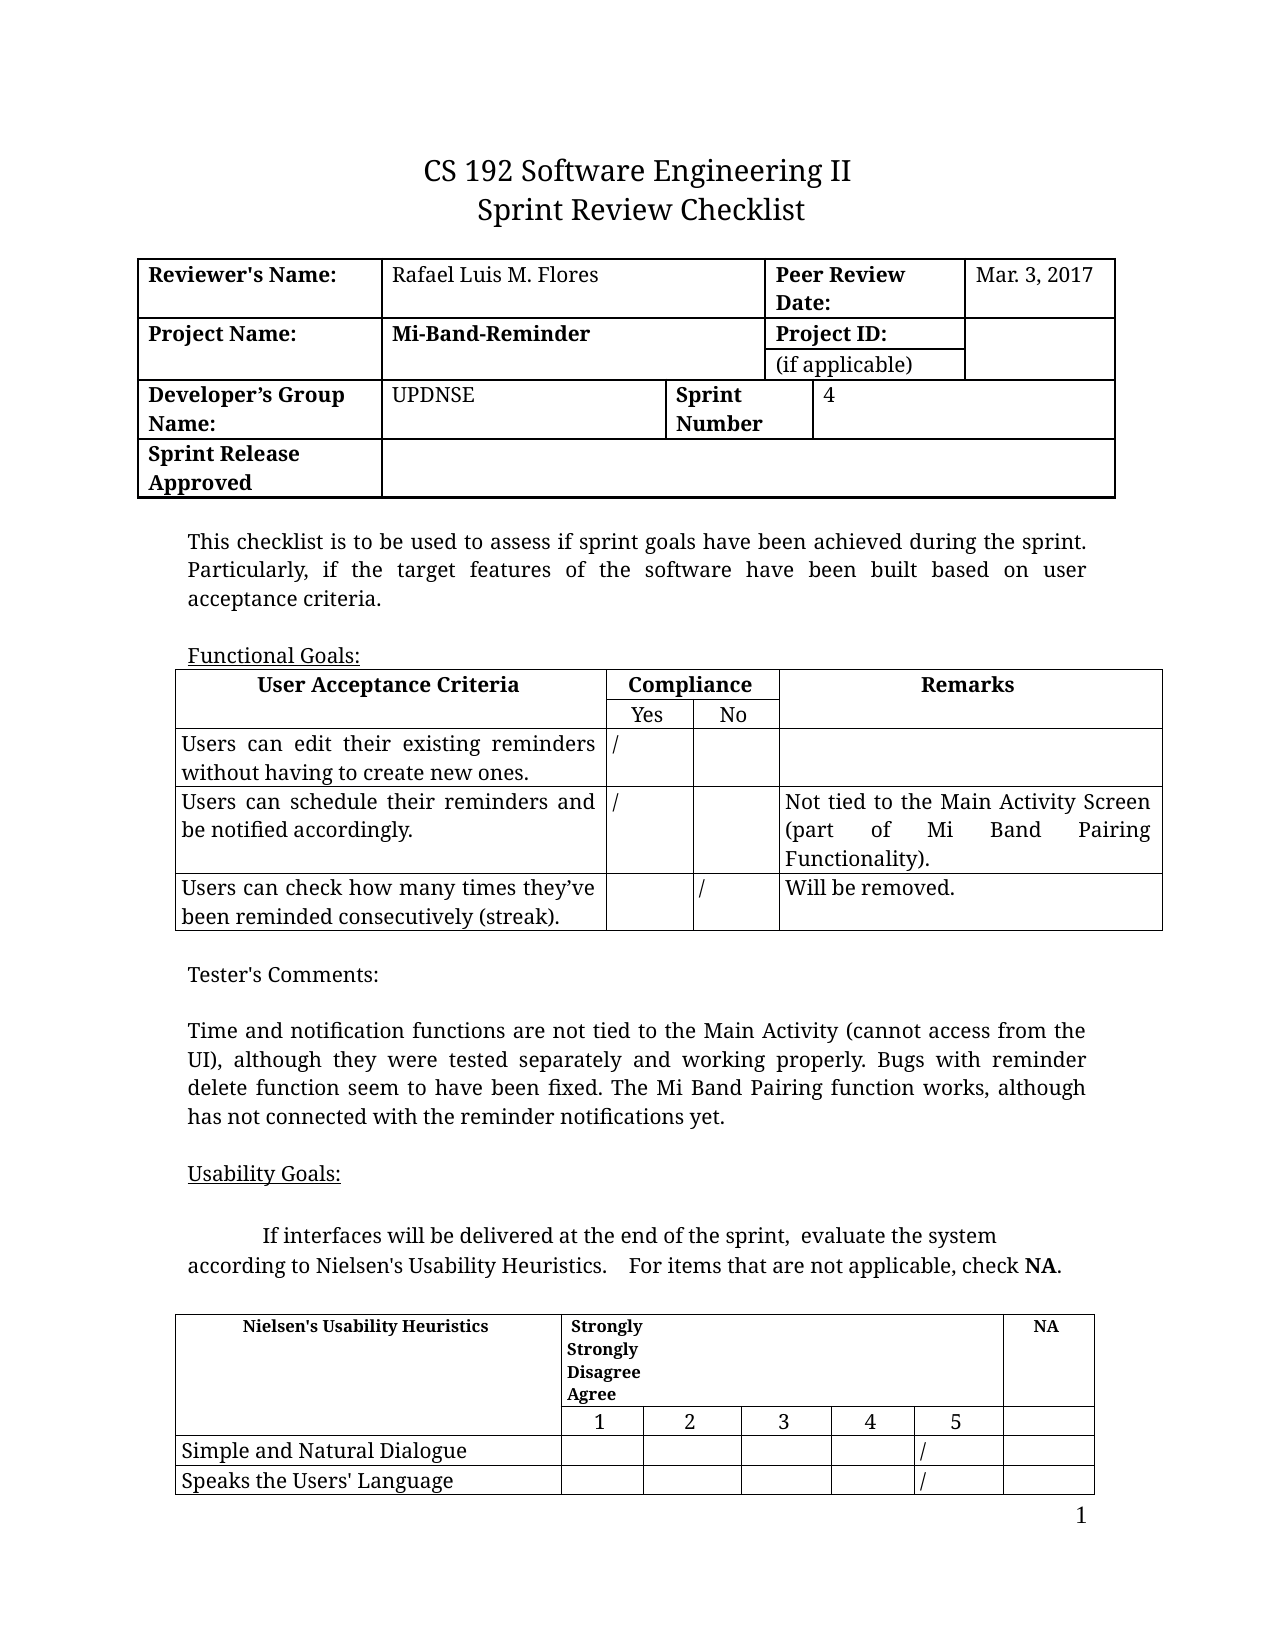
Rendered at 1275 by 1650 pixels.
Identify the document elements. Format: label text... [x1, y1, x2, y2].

table_header Rafael Luis M. Flores [383, 260, 764, 317]
table_cell [966, 319, 1114, 378]
table_cell Sprint Number [667, 381, 812, 437]
table_cell Not tied to the Main Activity Screen (part of Mi Band Pairing Functionality). [780, 787, 1162, 872]
table_cell Developer’s Group Name: [139, 381, 381, 437]
table_cell 1 [562, 1407, 643, 1435]
text Time and notification functions are not tied to the Main Activity (cannot access from the UI), although they were tested separately and working properly. Bugs with reminder delete function seem to have been fixed. The Mi Band Pairing function works, although has not connected with the reminder notifications yet. [187, 1017, 1087, 1130]
table_cell 4 [814, 381, 1114, 437]
table_cell / [607, 787, 693, 872]
text Functional Goals: [187, 641, 1087, 669]
table_cell [562, 1436, 643, 1465]
table_header Nielsen's Usability Heuristics [176, 1315, 561, 1435]
table_cell (if applicable) [766, 350, 964, 378]
table_cell [1004, 1436, 1094, 1465]
text Tester's Comments: [187, 960, 1087, 988]
table_cell 3 [742, 1407, 831, 1435]
table_cell / [915, 1436, 1003, 1465]
table_cell Sprint Release Approved [139, 440, 381, 496]
subtitle If interfaces will be delivered at the end of the sprint, evaluate the system according to Nielsen's Usability Heuristics. For items that are not applicable, check NA. [187, 1212, 1087, 1279]
table_cell Users can edit their existing reminders without having to create new ones. [176, 729, 606, 786]
table_cell Yes [607, 700, 693, 728]
table_header Mar. 3, 2017 [966, 260, 1114, 317]
table_cell [1004, 1466, 1094, 1494]
table_cell / [694, 874, 779, 930]
table_header Remarks [780, 670, 1162, 728]
table_cell [832, 1436, 914, 1465]
text CS 192 Software Engineering II [187, 150, 1087, 190]
table_cell [644, 1466, 741, 1494]
text Sprint Review Checklist [187, 190, 1087, 229]
table_cell [1004, 1407, 1094, 1435]
table_cell [383, 440, 1114, 496]
table_cell Users can schedule their reminders and be notified accordingly. [176, 787, 606, 872]
table_header Peer Review Date: [766, 260, 964, 317]
text Usability Goals: [187, 1159, 1087, 1187]
table_cell Users can check how many times they’ve been reminded consecutively (streak). [176, 874, 606, 930]
table_cell [694, 729, 779, 786]
table_cell Simple and Natural Dialogue [176, 1436, 561, 1465]
table_cell [562, 1466, 643, 1494]
table_cell [780, 729, 1162, 786]
table_cell Mi-Band-Reminder [383, 319, 764, 378]
table_cell UPDNSE [383, 381, 665, 437]
table_header NA [1004, 1315, 1094, 1406]
table_cell [832, 1466, 914, 1494]
table_cell / [607, 729, 693, 786]
table_header Reviewer's Name: [139, 260, 381, 317]
table_cell 4 [832, 1407, 914, 1435]
table_cell No [694, 700, 779, 728]
table_cell 5 [915, 1407, 1003, 1435]
table_cell [644, 1436, 741, 1465]
table_header User Acceptance Criteria [176, 670, 606, 728]
table_cell Project Name: [139, 319, 381, 378]
table_cell [742, 1466, 831, 1494]
text This checklist is to be used to assess if sprint goals have been achieved during the sprint. Particularly, if the target features of the software have been built based on user acceptance criteria. [187, 527, 1087, 612]
table_cell [742, 1436, 831, 1465]
table_cell Will be removed. [780, 874, 1162, 930]
table_cell 2 [644, 1407, 741, 1435]
table_cell [694, 787, 779, 872]
table_cell Project ID: [766, 319, 964, 348]
table_cell [607, 874, 693, 930]
table_header Strongly Strongly Disagree Agree [562, 1315, 1003, 1406]
table_cell Speaks the Users' Language [176, 1466, 561, 1494]
table_header Compliance [607, 670, 779, 699]
table_cell / [915, 1466, 1003, 1494]
